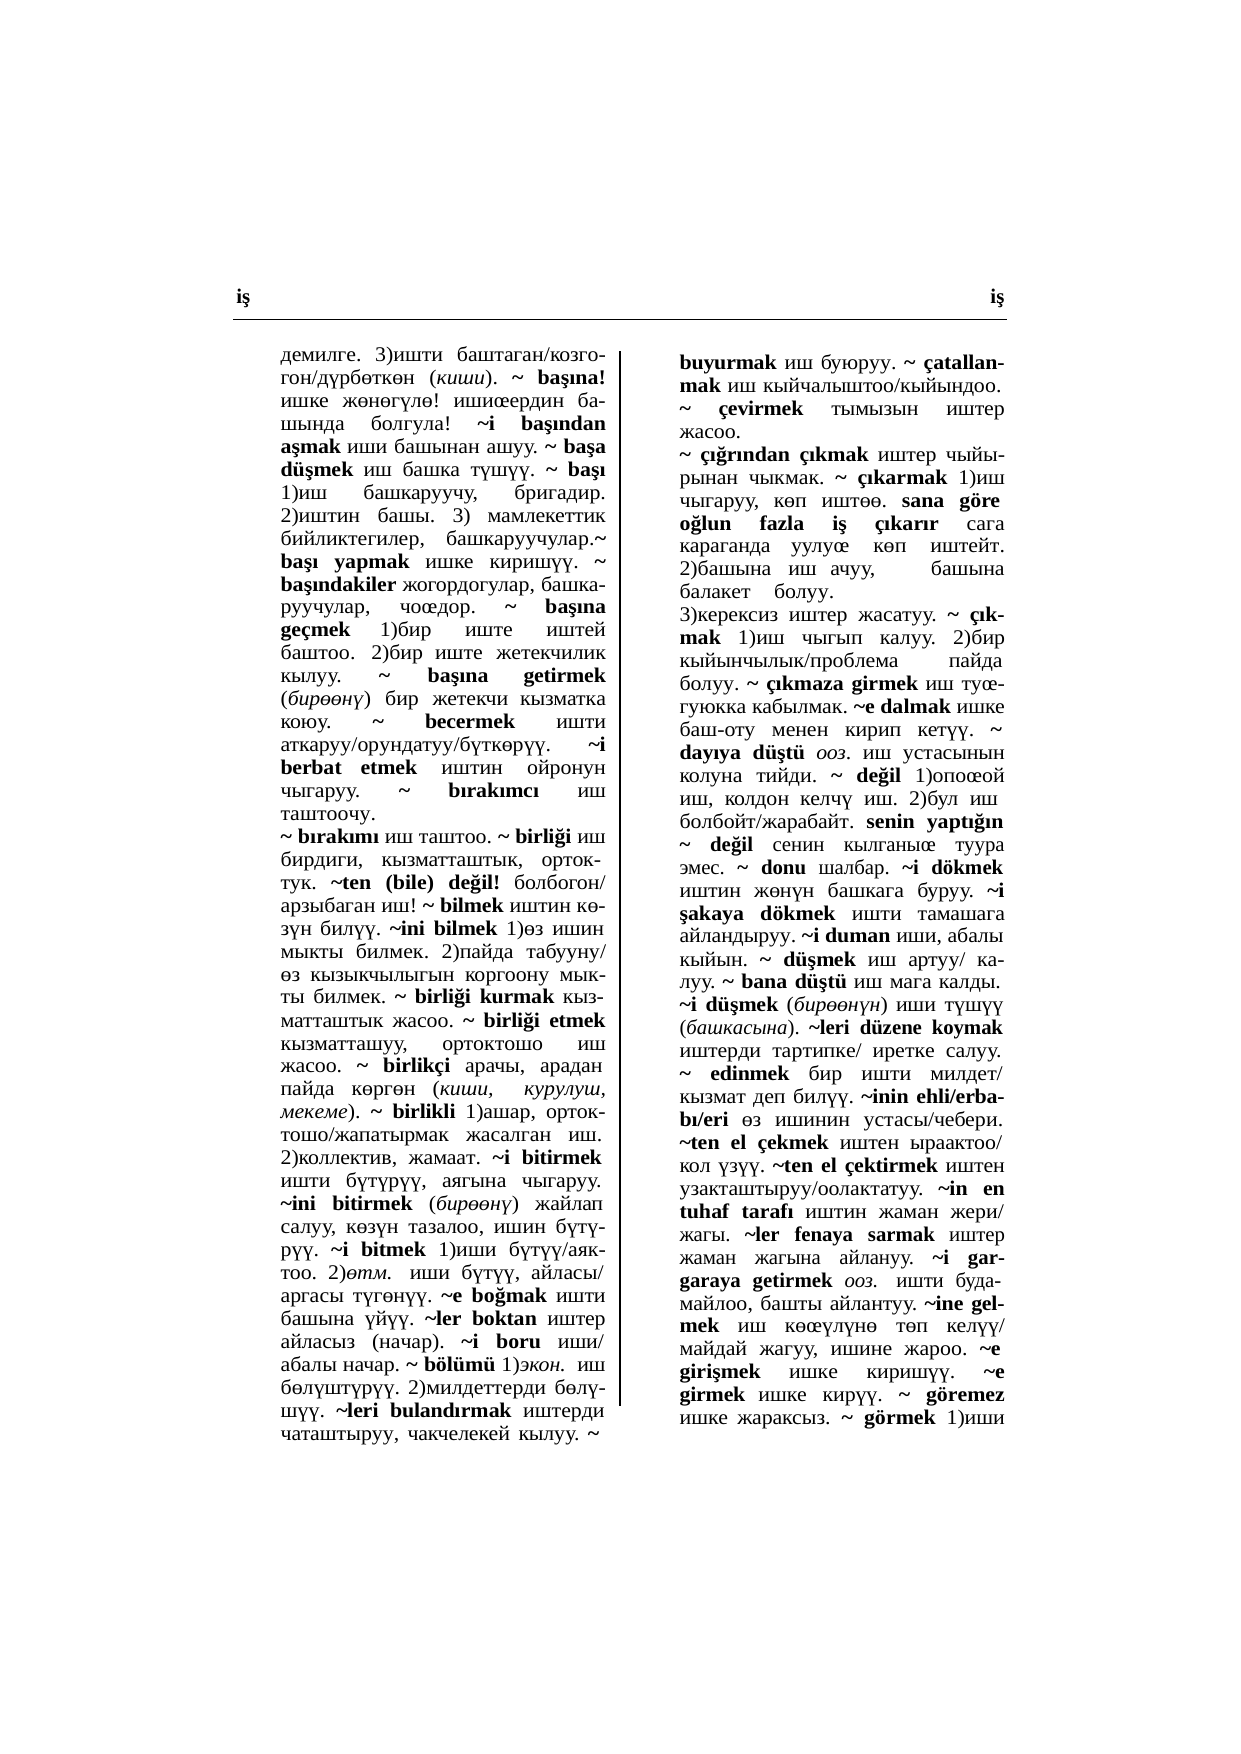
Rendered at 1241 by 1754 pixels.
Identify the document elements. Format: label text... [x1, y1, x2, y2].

text майлоо, башты айлантуу. ~ine gel- mek иш көœүлүнө төп келүү/ майдай жагуу, ишине жароо. ~e [679, 1292, 1005, 1360]
text иштин жөнүн башкага буруу. ~i şakaya dökmek ишти тамашага айландыруу. ~i duman иши, абалы [679, 879, 1005, 947]
text демилге. 3)ишти баштаган/козго- гон/дүрбөткөн (киши). ~ başına! ишке жөнөгүлө! ишиœердин ба- шында болгула! ~i başından aşmak иши башынан ашуу. ~ başa düşmek иш башка түшүү. ~ başı 1)иш башкаруучу, бригадир. 2)иштин башы. 3) мамлекеттик бийликтегилер, башкаруучулар.~ başı yapmak ишке киришүү. ~ başındakiler жогордогулар, башка- руучулар, чоœдор. ~ başına geçmek 1)бир иште иштей баштоо. 2)бир иште жетекчилик кылуу. ~ başına getirmek (бирөөнү) бир жетекчи кызматка коюу. ~ becermek ишти аткаруу/орундатуу/бүткөрүү. ~i berbat etmek иштин ойронун чыгаруу. ~ bırakımcı иш таштоочу. [280, 342, 606, 825]
text кыйын. ~ düşmek иш артуу/ ка- луу. ~ bana düştü иш мага калды. [679, 948, 1005, 993]
text ~ bırakımı иш таштоо. ~ birliği иш бирдиги, кызматташтык, орток- [280, 825, 606, 871]
text 2)коллектив, жамаат. ~i bitirmek [280, 1146, 606, 1169]
text 3)керексиз иштер жасатуу. ~ çık- mak 1)иш чыгып калуу. 2)бир кыйынчылык/проблема пайда [679, 603, 1005, 672]
text ~ çevirmek тымызын иштер жасоо. [679, 397, 1005, 443]
text buyurmak иш буюруу. ~ çatallan- mak иш кыйчалыштоо/кыйындоо. [679, 351, 1005, 397]
text тук. ~ten (bile) değil! болбогон/ арзыбаган иш! ~ bilmek иштин кө- зүн билүү. ~ini bilmek 1)өз ишин [280, 871, 606, 940]
text мыкты билмек. 2)пайда табууну/ өз кызыкчылыгын коргоону мык- ты билмек. ~ birliği kurmak кыз- [280, 940, 606, 1008]
text иштерди тартипке/ иретке салуу. [679, 1039, 1005, 1062]
text болуу. ~ çıkmaza girmek иш туœ- гуюкка кабылмак. ~e dalmak ишке баш-оту менен кирип кетүү. ~ [679, 672, 1005, 741]
text чаташтыруу, чакчелекей кылуу. ~ [280, 1422, 606, 1444]
text матташтык жасоо. ~ birliği etmek кызматташуу, ортоктошо иш жасоо. ~ birlikçi арачы, арадан [280, 1009, 606, 1077]
text ~ini bitirmek (бирөөнү) жайлап [280, 1192, 605, 1215]
text ишти бүтүрүү, аягына чыгаруу. [280, 1169, 606, 1192]
text кызмат деп билүү. ~inin ehli/erba- bı/eri өз ишинин устасы/чебери. [679, 1085, 1005, 1131]
text аргасы түгөнүү. ~e boğmak ишти башына үйүү. ~ler boktan иштер айласыз (начар). ~i boru иши/ [280, 1284, 606, 1353]
text ~ edinmek бир ишти милдет/ [679, 1062, 1004, 1085]
text (башкасына). ~leri düzene koymak [679, 1016, 1004, 1039]
text ~ çığrından çıkmak иштер чыйы- рынан чыкмак. ~ çıkarmak 1)иш чыгаруу, көп иштөө. sana göre [679, 443, 1005, 512]
text кол үзүү. ~ten el çektirmek иштен узакташтыруу/оолактатуу. ~in en tuhaf tarafı иштин жаман жери/ [679, 1154, 1005, 1223]
text girişmek ишке киришүү. ~e girmek ишке кирүү. ~ göremez ишке жараксыз. ~ görmek 1)иши [679, 1361, 1005, 1429]
text dayıya düştü ооз. иш устасынын колуна тийди. ~ değil 1)опоœой иш, колдон келчү иш. 2)бул иш [679, 741, 1005, 810]
text iş iş [236, 284, 1065, 308]
text пайда көргөн (киши, курулуш, мекеме). ~ birlikli 1)ашар, орток- тошо/жапатырмак жасалган иш. [280, 1077, 606, 1146]
text ~ değil сенин кылганыœ туура эмес. ~ donu шалбар. ~i dökmek [679, 833, 1005, 879]
text oğlun fazla iş çıkarır сага караганда уулуœ көп иштейт. 2)башына иш ачуу, башына балакет болуу. [679, 512, 1005, 603]
text болбойт/жарабайт. senin yaptığın [679, 810, 1005, 833]
text жагы. ~ler fenaya sarmak иштер жаман жагына айлануу. ~i gar- garaya getirmek ооз. ишти буда- [679, 1223, 1005, 1292]
text абалы начар. ~ bölümü 1)экон. иш бөлүштүрүү. 2)милдеттерди бөлү- шүү. ~leri bulandırmak иштерди [280, 1353, 606, 1422]
text ~i düşmek (бирөөнүн) иши түшүү [679, 993, 1004, 1016]
text ~ten el çekmek иштен ыраактоо/ [679, 1131, 1004, 1154]
text салуу, көзүн тазалоо, ишин бүтү- рүү. ~i bitmek 1)иши бүтүү/аяк- тоо. 2)өтм. иши бүтүү, айласы/ [280, 1215, 606, 1284]
